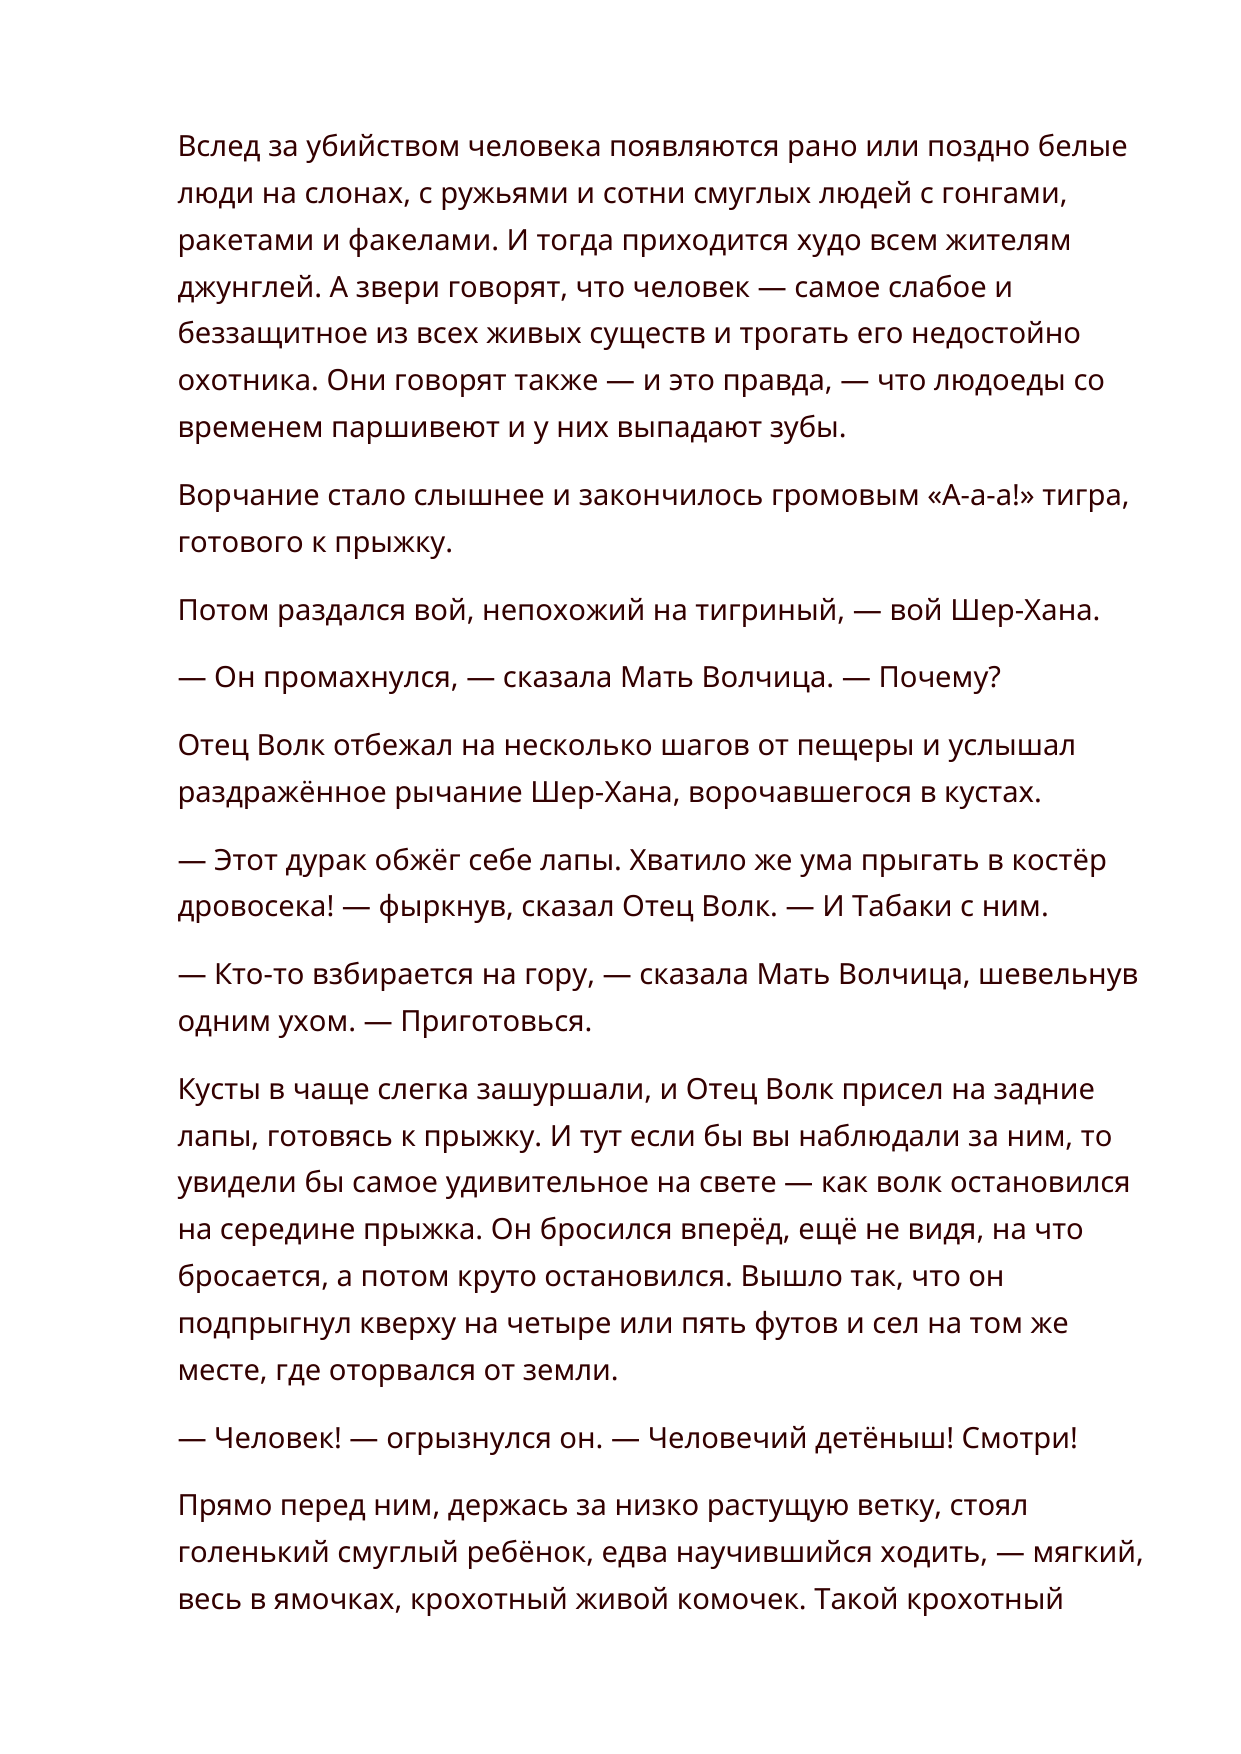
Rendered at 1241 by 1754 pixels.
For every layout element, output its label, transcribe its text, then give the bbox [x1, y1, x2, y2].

text Потом раздался вой, непохожий на тигриный, — вой Шер-Хана. [177, 582, 1152, 628]
text — Этот дурак обжёг себе лапы. Хватило же ума прыгать в костёр дровосека! — фыркнув, сказал Отец Волк. — И Табаки с ним. [177, 832, 1152, 925]
text Ворчание стало слышнее и закончилось громовым «А-а-а!» тигра, готового к прыжку. [177, 467, 1152, 561]
text — Человек! — огрызнулся он. — Человечий детёныш! Смотри! [177, 1410, 1152, 1457]
text Прямо перед ним, держась за низко растущую ветку, стоял голенький смуглый ребёнок, едва научившийся ходить, — мягкий, весь в ямочках, крохотный живой комочек. Такой крохотный [177, 1477, 1152, 1618]
text Кусты в чаще слегка зашуршали, и Отец Волк присел на задние лапы, готовясь к прыжку. И тут если бы вы наблюдали за ним, то увидели бы самое удивительное на свете — как волк остановился на середине прыжка. Он бросился вперёд, ещё не видя, на что бросается, а потом круто остановился. Вышло так, что он подпрыгнул кверху на четыре или пять футов и сел на том же месте, где оторвался от земли. [177, 1061, 1152, 1389]
text — Кто-то взбирается на гору, — сказала Мать Волчица, шевельнув одним ухом. — Приготовься. [177, 946, 1152, 1040]
text — Он промахнулся, — сказала Мать Волчица. — Почему? [177, 649, 1152, 696]
text Отец Волк отбежал на несколько шагов от пещеры и услышал раздражённое рычание Шер-Хана, ворочавшегося в кустах. [177, 717, 1152, 811]
text Вслед за убийством человека появляются рано или поздно белые люди на слонах, с ружьями и сотни смуглых людей с гонгами, ракетами и факелами. И тогда приходится худо всем жителям джунглей. А звери говорят, что человек — самое слабое и беззащитное из всех живых существ и трогать его недостойно охотника. Они говорят также — и это правда, — что людоеды со временем паршивеют и у них выпадают зубы. [177, 118, 1152, 446]
